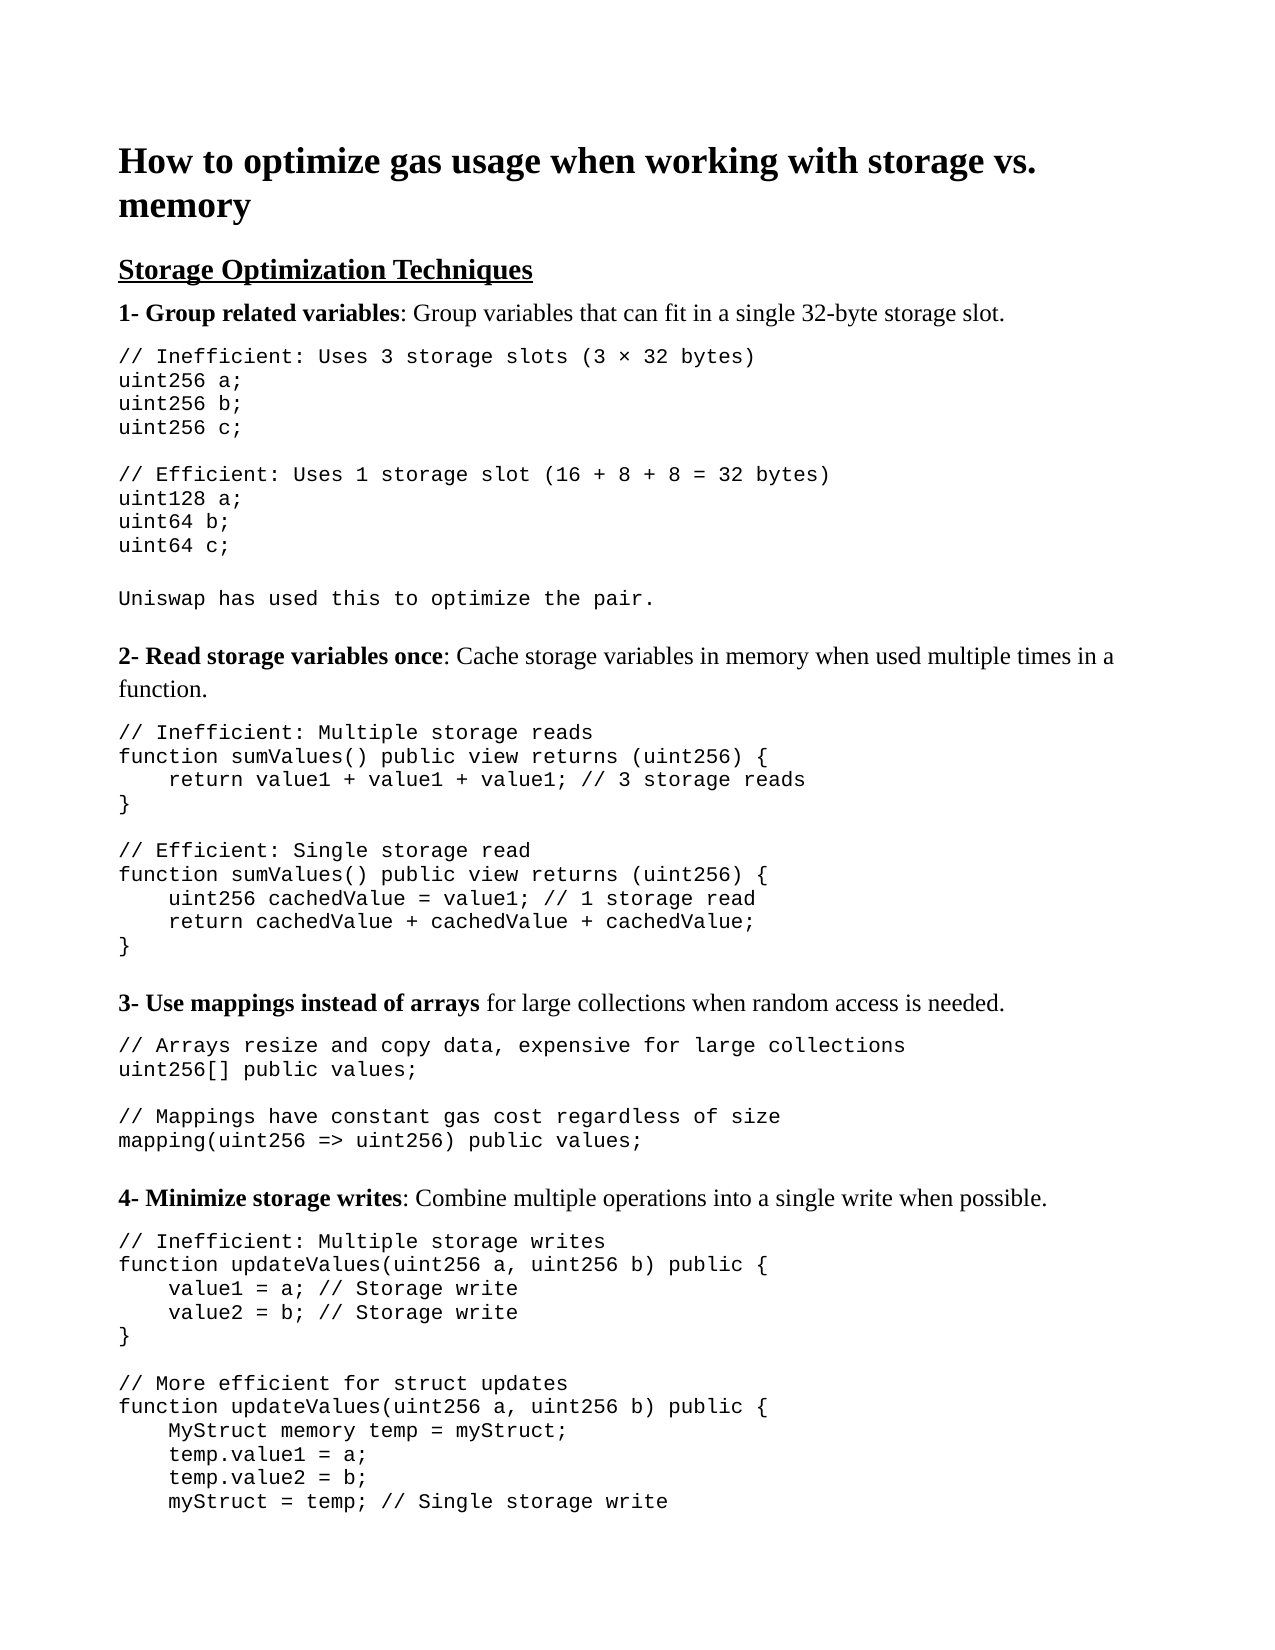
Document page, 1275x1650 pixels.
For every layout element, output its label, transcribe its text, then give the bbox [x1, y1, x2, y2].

text uint64 c; [118, 535, 1157, 559]
text uint256 a; [118, 369, 1157, 393]
text myStruct = temp; // Single storage write [118, 1491, 1157, 1514]
text uint256[] public values; [118, 1059, 1157, 1083]
text 2- Read storage variables once: Cache storage variables in memory when used multiple times in a function. [118, 641, 1157, 703]
text uint128 a; [118, 488, 1157, 511]
text uint256 c; [118, 417, 1157, 441]
text // Inefficient: Multiple storage reads [118, 722, 1157, 746]
text mapping(uint256 => uint256) public values; [118, 1130, 1157, 1154]
text return value1 + value1 + value1; // 3 storage reads [118, 769, 1157, 793]
text function updateValues(uint256 a, uint256 b) public { [118, 1254, 1157, 1278]
text // Efficient: Uses 1 storage slot (16 + 8 + 8 = 32 bytes) [118, 464, 1157, 488]
text function sumValues() public view returns (uint256) { [118, 864, 1157, 887]
text // Mappings have constant gas cost regardless of size [118, 1106, 1157, 1130]
text } [118, 1325, 1157, 1349]
text // Efficient: Single storage read [118, 840, 1157, 864]
text value2 = b; // Storage write [118, 1302, 1157, 1325]
subtitle Storage Optimization Techniques [118, 252, 1157, 286]
text uint64 b; [118, 511, 1157, 535]
text 3- Use mappings instead of arrays for large collections when random access is needed. [118, 988, 1157, 1017]
text // Inefficient: Uses 3 storage slots (3 × 32 bytes) [118, 346, 1157, 369]
subtitle How to optimize gas usage when working with storage vs. memory [118, 139, 1157, 225]
text temp.value1 = a; [118, 1444, 1157, 1467]
text uint256 cachedValue = value1; // 1 storage read [118, 887, 1157, 911]
text } [118, 793, 1157, 817]
text function updateValues(uint256 a, uint256 b) public { [118, 1396, 1157, 1420]
text 1- Group related variables: Group variables that can fit in a single 32-byte storage slot. [118, 298, 1157, 327]
text Uniswap has used this to optimize the pair. [118, 588, 1157, 612]
text // Arrays resize and copy data, expensive for large collections [118, 1036, 1157, 1059]
text value1 = a; // Storage write [118, 1278, 1157, 1302]
text // More efficient for struct updates [118, 1373, 1157, 1396]
text function sumValues() public view returns (uint256) { [118, 746, 1157, 769]
text return cachedValue + cachedValue + cachedValue; [118, 911, 1157, 935]
text MyStruct memory temp = myStruct; [118, 1420, 1157, 1444]
text temp.value2 = b; [118, 1467, 1157, 1491]
text // Inefficient: Multiple storage writes [118, 1231, 1157, 1254]
text uint256 b; [118, 393, 1157, 417]
text } [118, 935, 1157, 958]
text 4- Minimize storage writes: Combine multiple operations into a single write when possible. [118, 1183, 1157, 1212]
